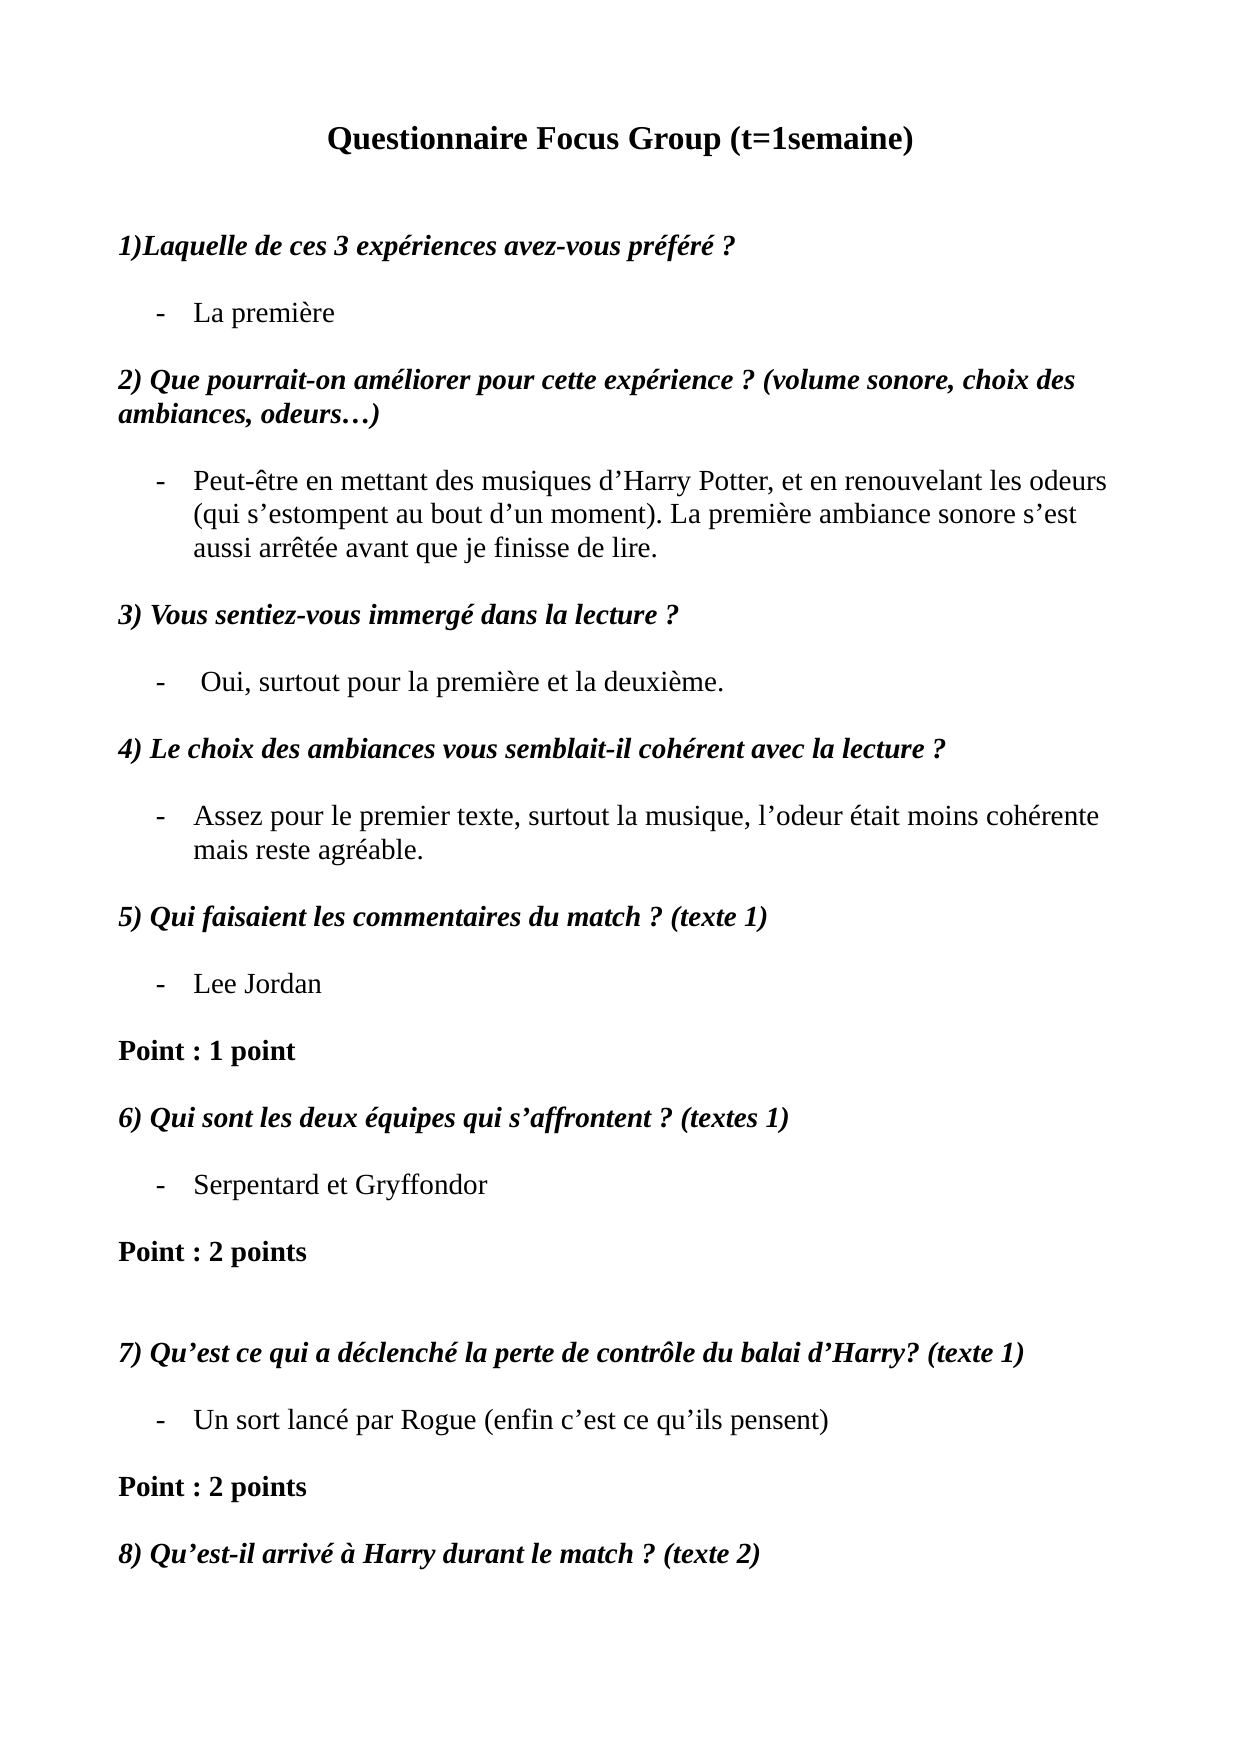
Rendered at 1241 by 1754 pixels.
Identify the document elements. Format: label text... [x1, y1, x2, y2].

text Point : 1 point [118, 1033, 1122, 1067]
text Point : 2 points [118, 1234, 1122, 1268]
list Un sort lancé par Rogue (enfin c’est ce qu’ils pensent) [156, 1402, 1122, 1436]
text 8) Qu’est-il arrivé à Harry durant le match ? (texte 2) [118, 1536, 1122, 1570]
text 4) Le choix des ambiances vous semblait-il cohérent avec la lecture ? [118, 731, 1122, 765]
text 1)Laquelle de ces 3 expériences avez-vous préféré ? [118, 228, 1122, 262]
list Assez pour le premier texte, surtout la musique, l’odeur était moins cohérente mais reste agréable. [156, 798, 1122, 866]
text Questionnaire Focus Group (t=1semaine) [118, 118, 1122, 156]
text 3) Vous sentiez-vous immergé dans la lecture ? [118, 597, 1122, 631]
text 7) Qu’est ce qui a déclenché la perte de contrôle du balai d’Harry? (texte 1) [118, 1335, 1122, 1369]
text 2) Que pourrait-on améliorer pour cette expérience ? (volume sonore, choix des [118, 362, 1122, 396]
list Lee Jordan [156, 966, 1122, 1000]
text ambiances, odeurs…) [118, 396, 1122, 429]
list La première [156, 295, 1122, 329]
list Serpentard et Gryffondor [156, 1167, 1122, 1201]
list Peut-être en mettant des musiques d’Harry Potter, et en renouvelant les odeurs (qui s’estompent au bout d’un moment). La première ambiance sonore s’est aussi arrêtée avant que je finisse de lire. [156, 463, 1122, 564]
text 5) Qui faisaient les commentaires du match ? (texte 1) [118, 899, 1122, 933]
list Oui, surtout pour la première et la deuxième. [156, 664, 1122, 698]
text 6) Qui sont les deux équipes qui s’affrontent ? (textes 1) [118, 1100, 1122, 1134]
text Point : 2 points [118, 1469, 1122, 1503]
